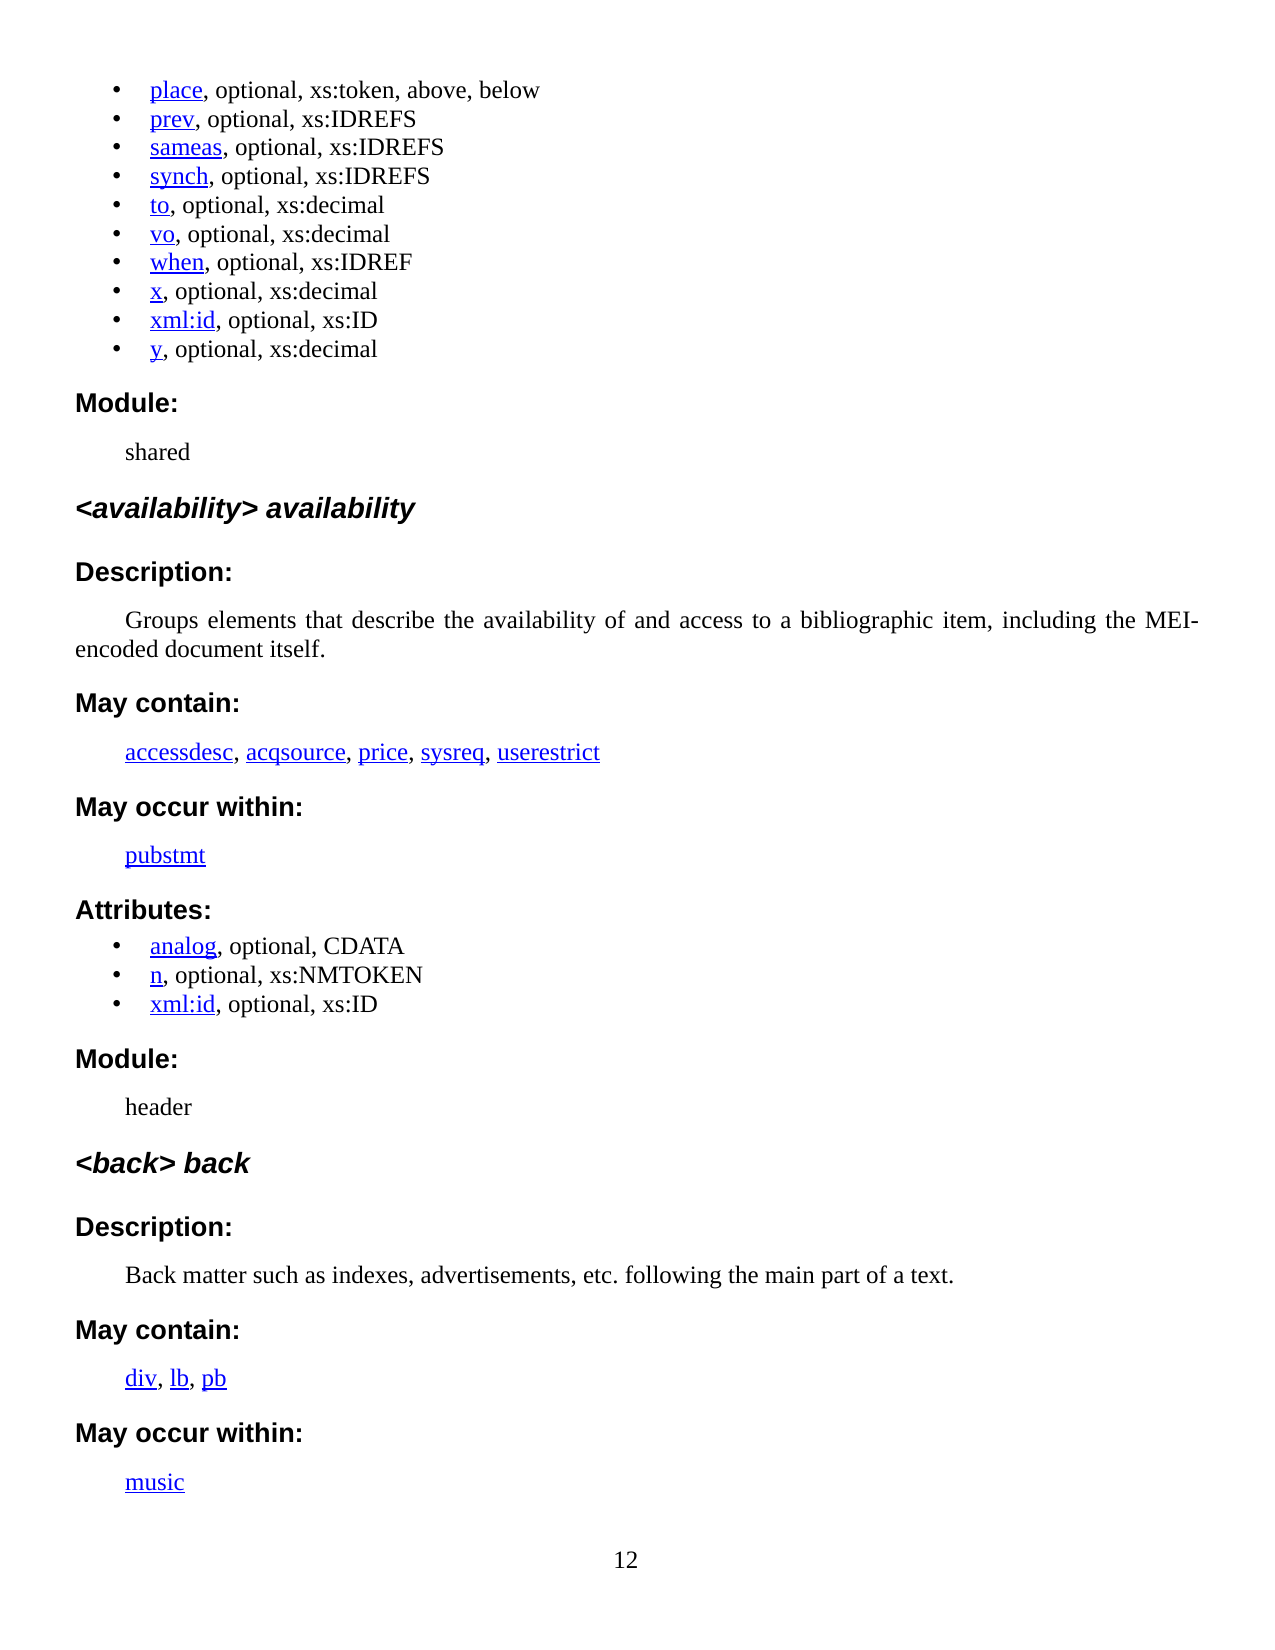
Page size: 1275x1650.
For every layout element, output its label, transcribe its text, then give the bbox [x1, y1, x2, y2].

list sameas, optional, xs:IDREFS [112, 132, 1200, 161]
list prev, optional, xs:IDREFS [112, 104, 1200, 132]
list place, optional, xs:token, above, below [112, 75, 1200, 104]
subtitle <back> back [75, 1146, 1200, 1179]
text header [75, 1092, 1200, 1121]
text Back matter such as indexes, advertisements, etc. following the main part of a text. [75, 1260, 1200, 1289]
text pubstmt [75, 840, 1200, 869]
subtitle May contain: [75, 1314, 1200, 1345]
text music [75, 1467, 1200, 1495]
subtitle May occur within: [75, 1417, 1200, 1448]
list when, optional, xs:IDREF [112, 247, 1200, 276]
subtitle May contain: [75, 687, 1200, 719]
list xml:id, optional, xs:ID [112, 989, 1200, 1018]
list xml:id, optional, xs:ID [112, 305, 1200, 334]
list to, optional, xs:decimal [112, 190, 1200, 219]
subtitle Attributes: [75, 894, 1200, 925]
subtitle May occur within: [75, 791, 1200, 822]
list y, optional, xs:decimal [112, 334, 1200, 362]
list synch, optional, xs:IDREFS [112, 161, 1200, 190]
list x, optional, xs:decimal [112, 276, 1200, 305]
list n, optional, xs:NMTOKEN [112, 960, 1200, 989]
subtitle Description: [75, 556, 1200, 587]
text Groups elements that describe the availability of and access to a bibliographic item, including the MEI-encoded document itself. [75, 605, 1200, 662]
list analog, optional, CDATA [112, 931, 1200, 960]
list vo, optional, xs:decimal [112, 219, 1200, 247]
text accessdesc, acqsource, price, sysreq, userestrict [75, 737, 1200, 766]
subtitle Module: [75, 387, 1200, 419]
text shared [75, 437, 1200, 466]
text div, lb, pb [75, 1363, 1200, 1392]
subtitle Module: [75, 1043, 1200, 1074]
subtitle <availability> availability [75, 491, 1200, 524]
subtitle Description: [75, 1211, 1200, 1242]
